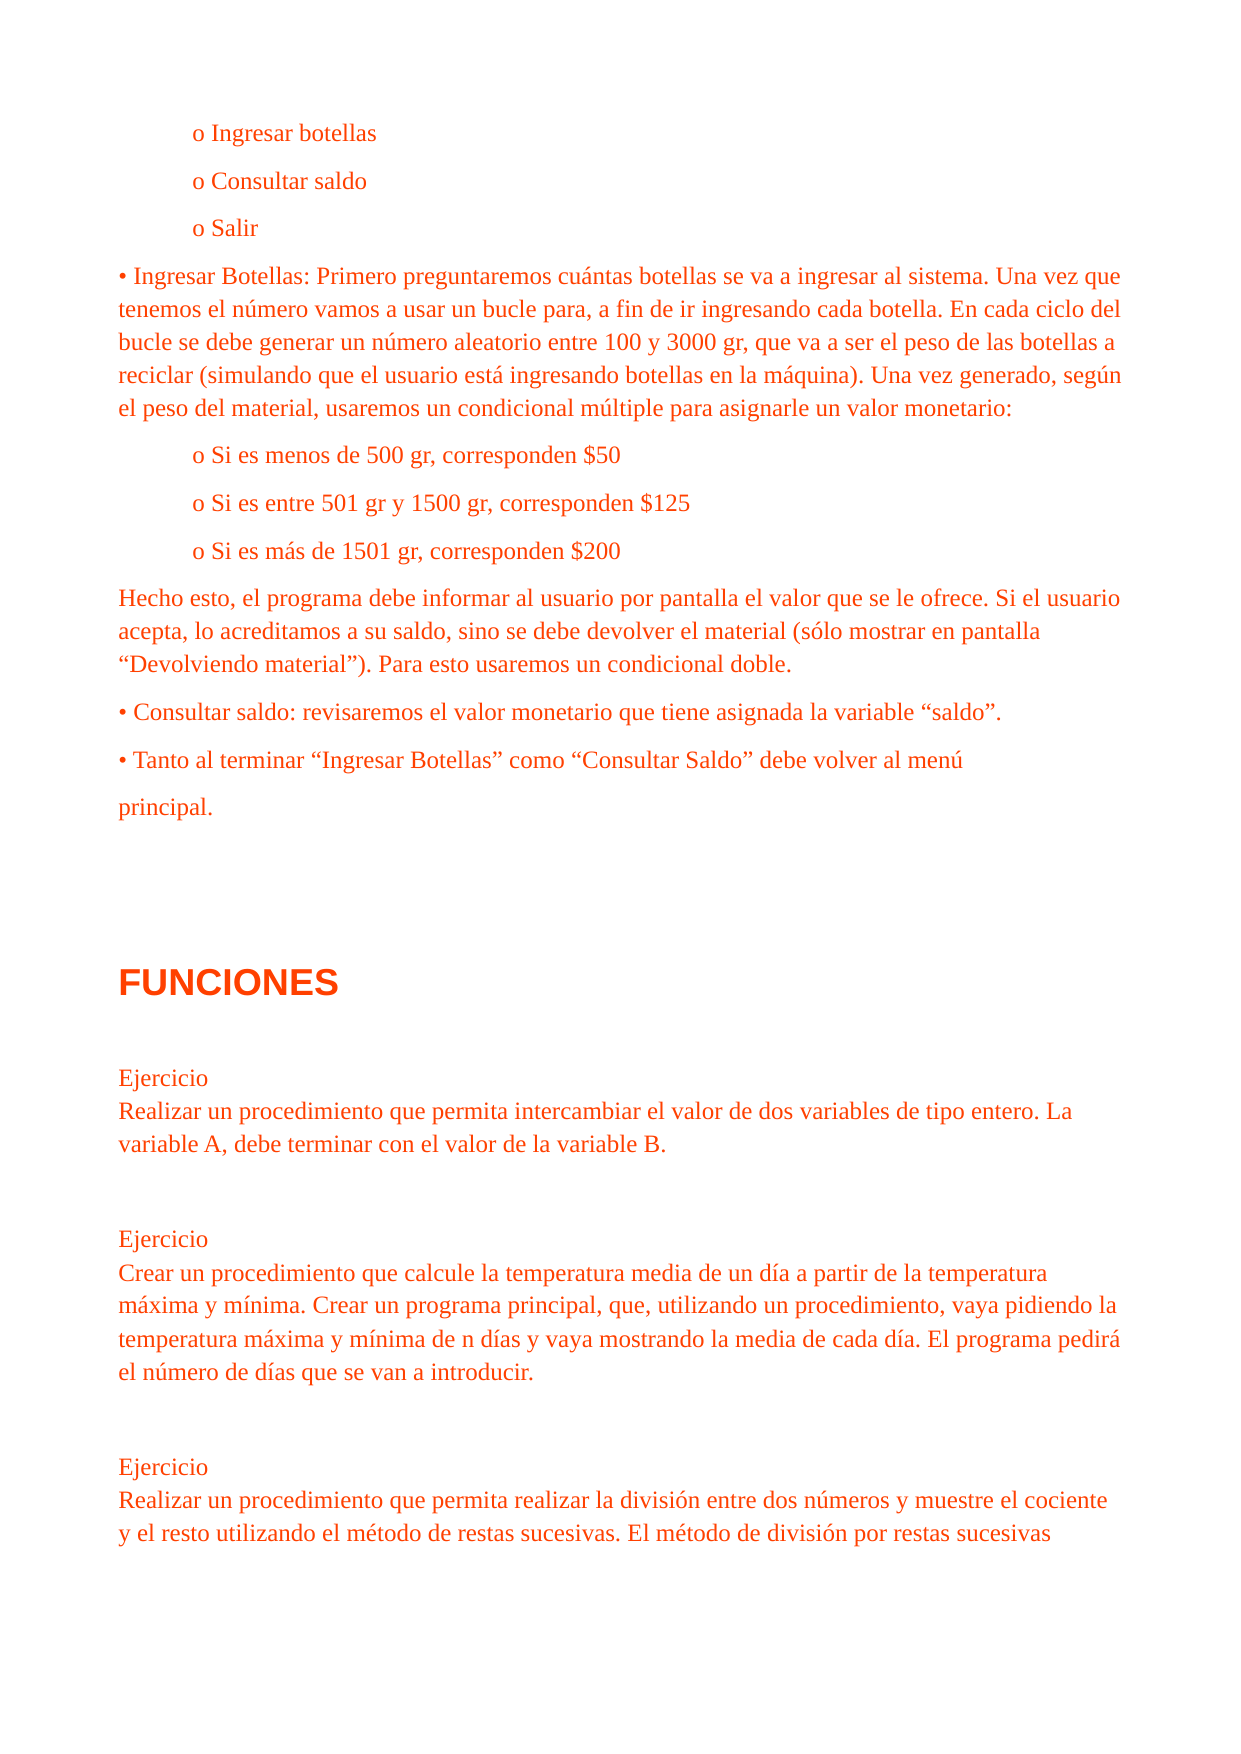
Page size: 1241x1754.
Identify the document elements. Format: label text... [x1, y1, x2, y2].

text principal. [118, 792, 1122, 821]
text • Tanto al terminar “Ingresar Botellas” como “Consultar Saldo” debe volver al menú [118, 745, 1122, 773]
text Ejercicio Realizar un procedimiento que permita intercambiar el valor de dos variables de tipo entero. La variable A, debe terminar con el valor de la variable B. [118, 1063, 1122, 1158]
text o Consultar saldo [118, 166, 1122, 194]
text Ejercicio Realizar un procedimiento que permita realizar la división entre dos números y muestre el cociente y el resto utilizando el método de restas sucesivas. El método de división por restas sucesivas [118, 1452, 1122, 1547]
text Hecho esto, el programa debe informar al usuario por pantalla el valor que se le ofrece. Si el usuario acepta, lo acreditamos a su saldo, sino se debe devolver el material (sólo mostrar en pantalla “Devolviendo material”). Para esto usaremos un condicional doble. [118, 583, 1122, 678]
text o Ingresar botellas [118, 118, 1122, 147]
subtitle FUNCIONES [118, 960, 1122, 1003]
text • Consultar saldo: revisaremos el valor monetario que tiene asignada la variable “saldo”. [118, 697, 1122, 726]
text o Si es entre 501 gr y 1500 gr, corresponden $125 [118, 488, 1122, 517]
text • Ingresar Botellas: Primero preguntaremos cuántas botellas se va a ingresar al sistema. Una vez que tenemos el número vamos a usar un bucle para, a fin de ir ingresando cada botella. En cada ciclo del bucle se debe generar un número aleatorio entre 100 y 3000 gr, que va a ser el peso de las botellas a reciclar (simulando que el usuario está ingresando botellas en la máquina). Una vez generado, según el peso del material, usaremos un condicional múltiple para asignarle un valor monetario: [118, 261, 1122, 422]
text o Salir [118, 213, 1122, 242]
text Ejercicio Crear un procedimiento que calcule la temperatura media de un día a partir de la temperatura máxima y mínima. Crear un programa principal, que, utilizando un procedimiento, vaya pidiendo la temperatura máxima y mínima de n días y vaya mostrando la media de cada día. El programa pedirá el número de días que se van a introducir. [118, 1224, 1122, 1385]
text o Si es menos de 500 gr, corresponden $50 [118, 441, 1122, 469]
text o Si es más de 1501 gr, corresponden $200 [118, 536, 1122, 564]
